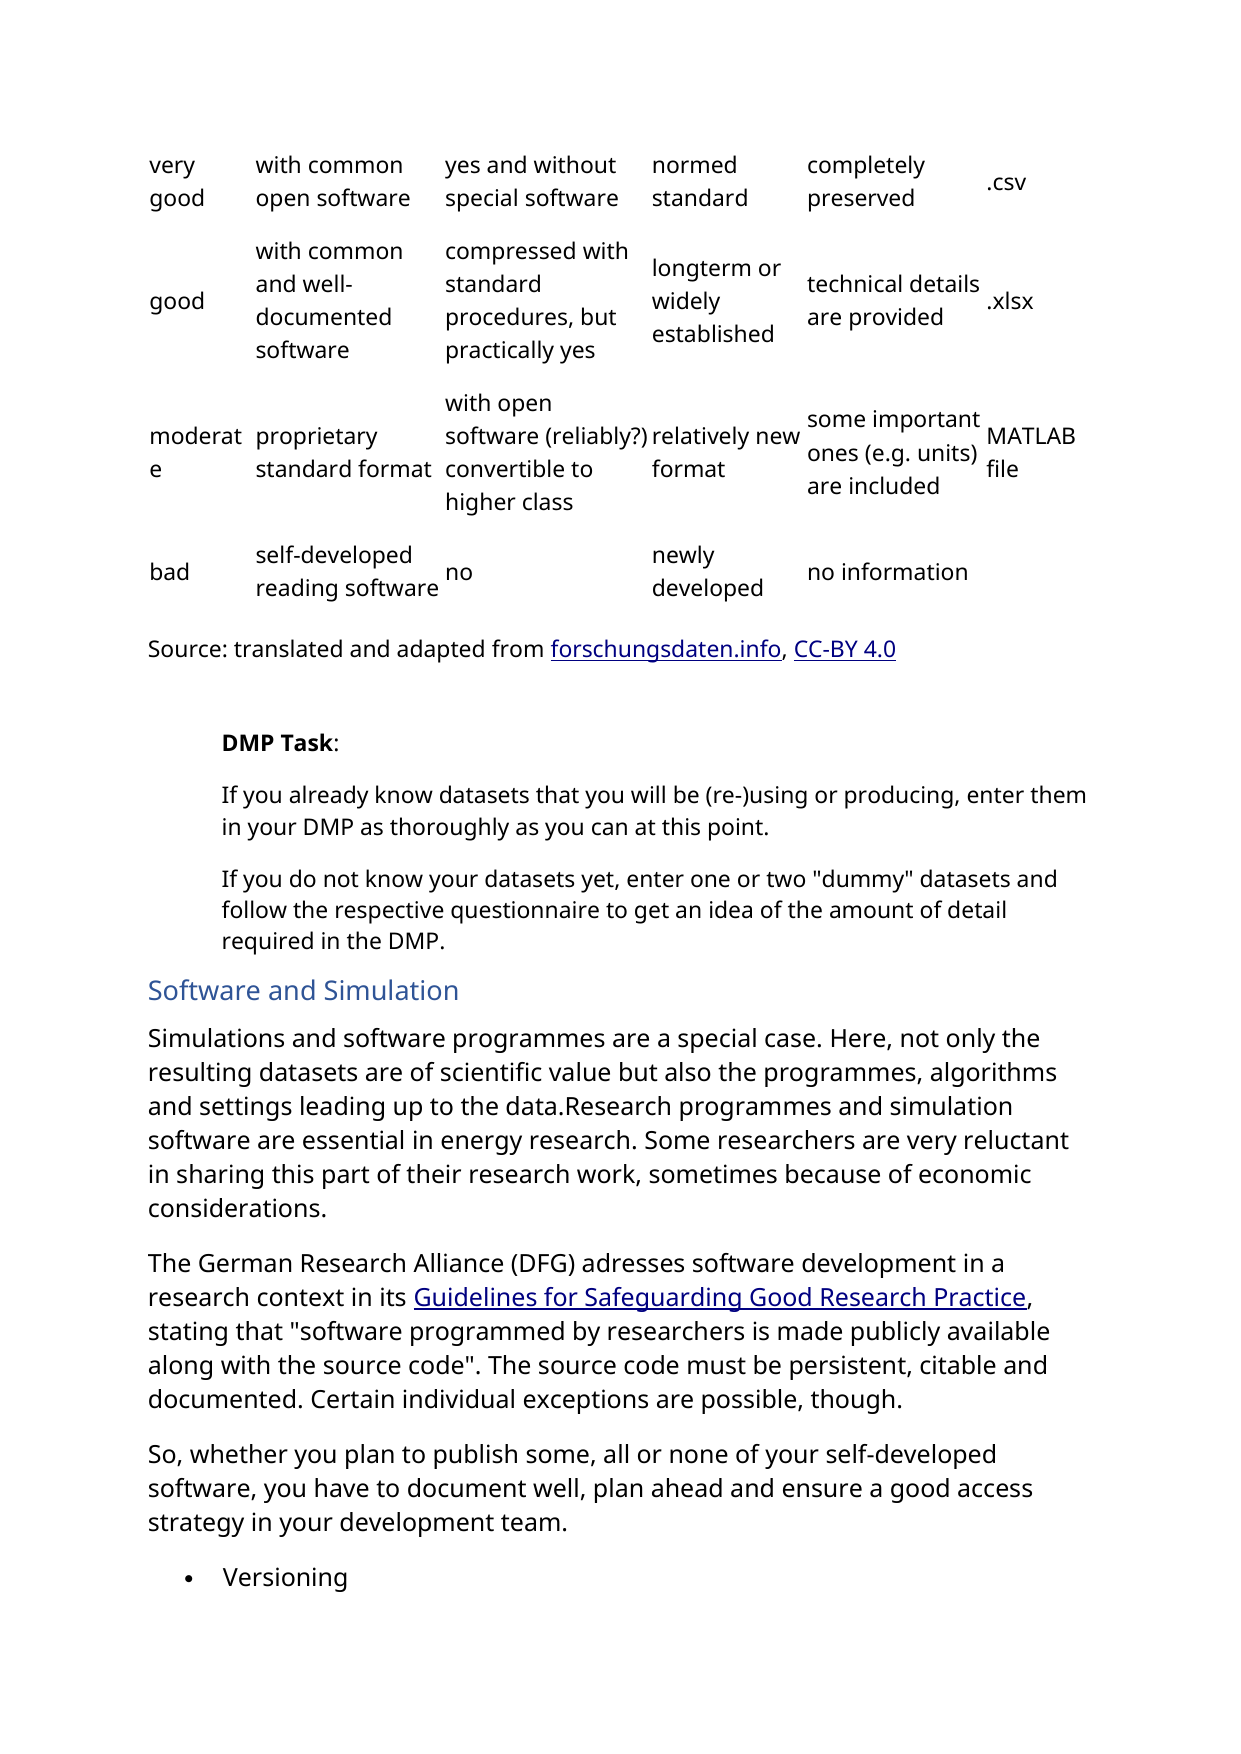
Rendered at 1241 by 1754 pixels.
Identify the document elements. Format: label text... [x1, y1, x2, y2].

text Simulations and software programmes are a special case. Here, not only the resulting datasets are of scientific value but also the programmes, algorithms and settings leading up to the data.Research programmes and simulation software are essential in energy research. Some researchers are very reluctant in sharing this part of their research work, sometimes because of economic considerations. [148, 1020, 1093, 1225]
table_cell compressed with standard procedures, but practically yes [444, 233, 650, 385]
text So, whether you plan to publish some, all or none of your self-developed software, you have to document well, plan ahead and ensure a good access strategy in your development team. [148, 1437, 1093, 1539]
table_cell with open software (reliably?) convertible to higher class [444, 385, 650, 537]
table_header very good [148, 148, 254, 233]
text DMP Task: [221, 727, 1093, 758]
table_cell bad [148, 537, 254, 623]
text If you already know datasets that you will be (re-)using or producing, enter them in your DMP as thoroughly as you can at this point. [221, 779, 1093, 842]
table_cell with common and well-documented software [254, 233, 443, 385]
table_header yes and without special software [444, 148, 650, 233]
subtitle Software and Simulation [148, 971, 1093, 1008]
text Source: translated and adapted from forschungsdaten.info, CC-BY 4.0 [148, 633, 1093, 665]
list Versioning [185, 1560, 1093, 1594]
text If you do not know your datasets yet, enter one or two "dummy" datasets and follow the respective questionnaire to get an idea of the amount of detail required in the DMP. [221, 863, 1093, 956]
table_cell proprietary standard format [254, 385, 443, 537]
table_cell self-developed reading software [254, 537, 443, 623]
table_cell [985, 537, 1093, 623]
table_cell some important ones (e.g. units) are included [805, 385, 985, 537]
table_header completely preserved [805, 148, 985, 233]
table_header normed standard [650, 148, 805, 233]
table_cell longterm or widely established [650, 233, 805, 385]
table_cell MATLAB file [985, 385, 1093, 537]
table_cell no information [805, 537, 985, 623]
table_cell newly developed [650, 537, 805, 623]
table_cell technical details are provided [805, 233, 985, 385]
table_header .csv [985, 148, 1093, 233]
table_cell .xlsx [985, 233, 1093, 385]
table_cell no [444, 537, 650, 623]
table_header with common open software [254, 148, 443, 233]
table_cell relatively new format [650, 385, 805, 537]
text The German Research Alliance (DFG) adresses software development in a research context in its Guidelines for Safeguarding Good Research Practice, stating that "software programmed by researchers is made publicly available along with the source code". The source code must be persistent, citable and documented. Certain individual exceptions are possible, though. [148, 1246, 1093, 1416]
table_cell moderate [148, 385, 254, 537]
table_cell good [148, 233, 254, 385]
